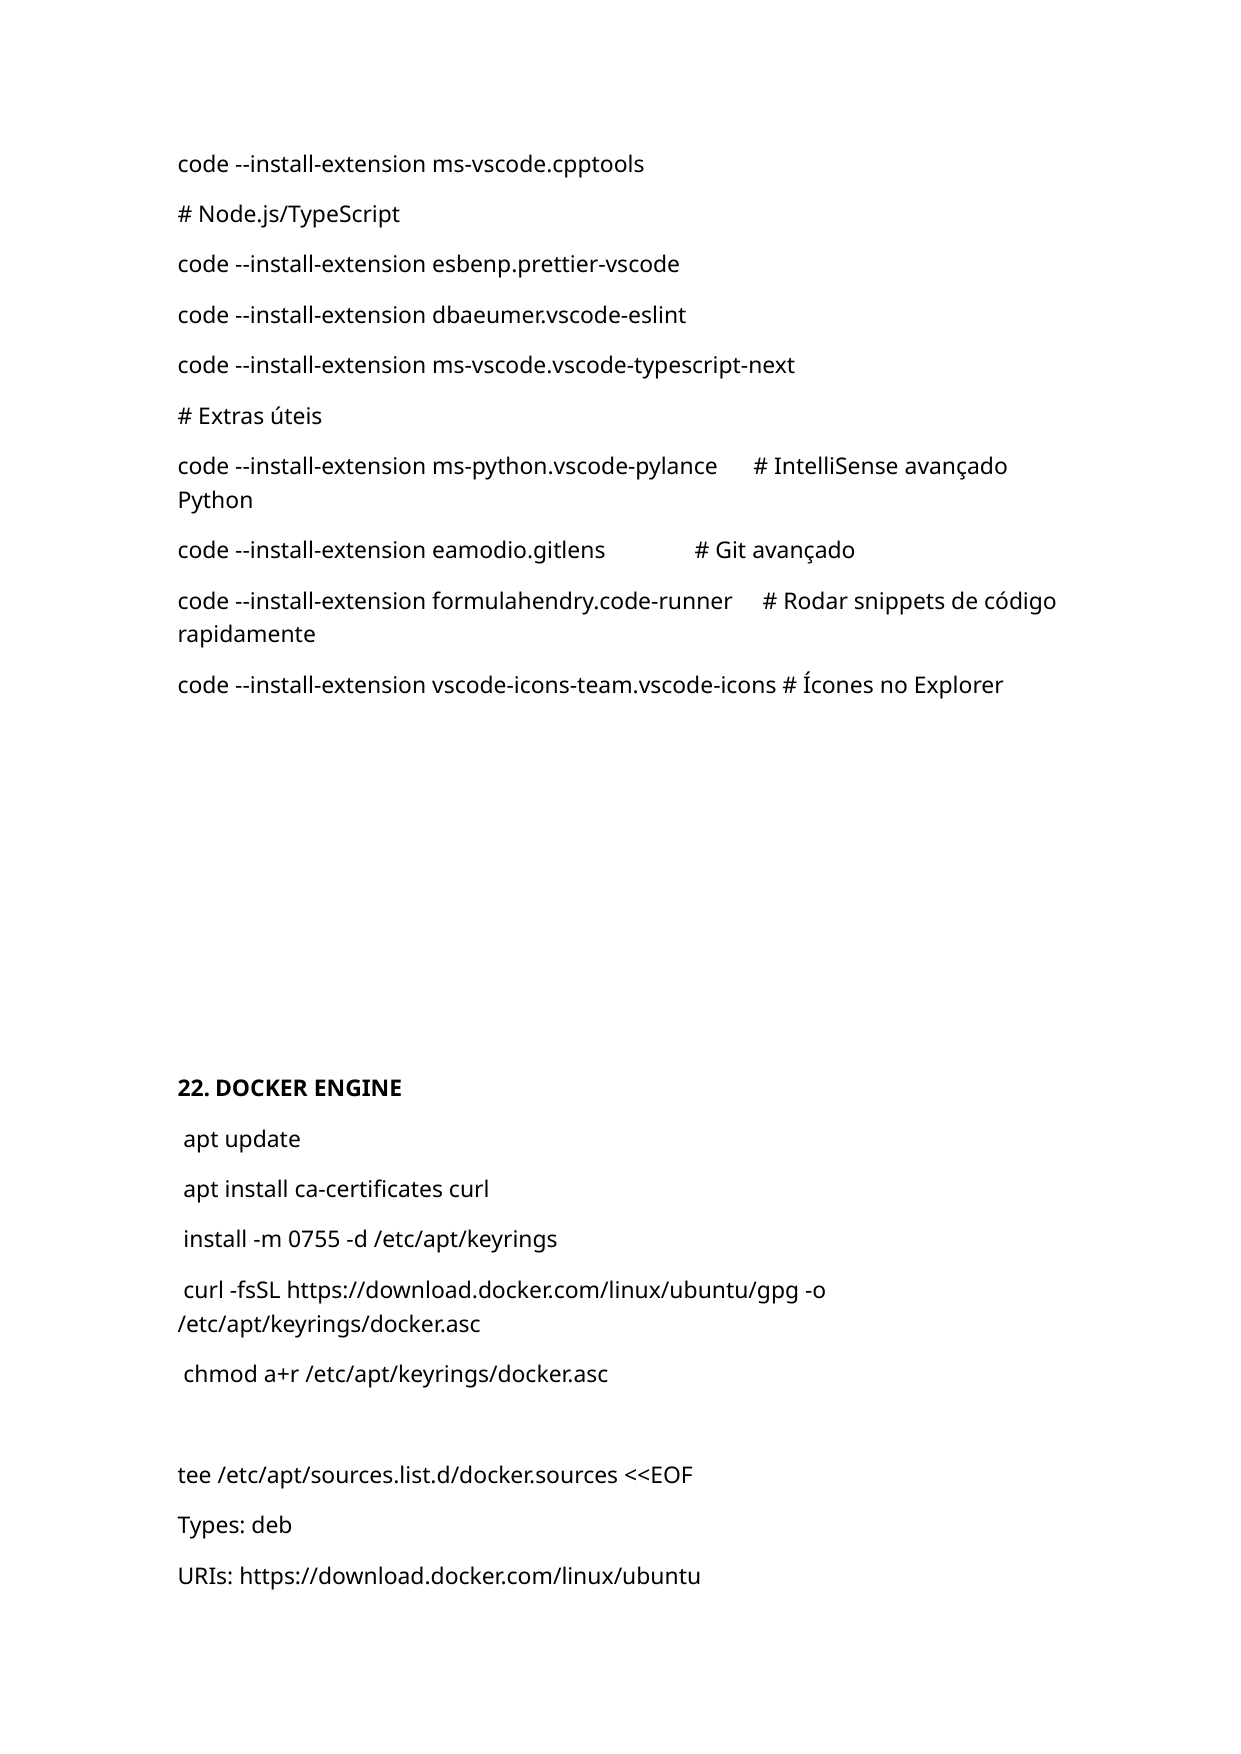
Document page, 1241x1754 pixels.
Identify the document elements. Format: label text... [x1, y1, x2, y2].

text chmod a+r /etc/apt/keyrings/docker.asc [177, 1358, 1063, 1389]
text Types: deb [177, 1509, 1063, 1541]
text code --install-extension esbenp.prettier-vscode [177, 248, 1063, 280]
text # Extras úteis [177, 400, 1063, 431]
list DOCKER ENGINE [177, 1072, 1063, 1103]
text code --install-extension eamodio.gitlens # Git avançado [177, 534, 1063, 566]
text curl -fsSL https://download.docker.com/linux/ubuntu/gpg -o /etc/apt/keyrings/docker.asc [177, 1274, 1063, 1339]
text code --install-extension ms-vscode.vscode-typescript-next [177, 349, 1063, 381]
text code --install-extension vscode-icons-team.vscode-icons # Ícones no Explorer [177, 669, 1063, 700]
text apt install ca-certificates curl [177, 1173, 1063, 1204]
text code --install-extension dbaeumer.vscode-eslint [177, 299, 1063, 330]
text tee /etc/apt/sources.list.d/docker.sources <<EOF [177, 1459, 1063, 1490]
text code --install-extension ms-vscode.cpptools [177, 148, 1063, 179]
text code --install-extension ms-python.vscode-pylance # IntelliSense avançado Python [177, 450, 1063, 515]
text URIs: https://download.docker.com/linux/ubuntu [177, 1560, 1063, 1591]
text apt update [177, 1123, 1063, 1154]
text # Node.js/TypeScript [177, 198, 1063, 229]
text code --install-extension formulahendry.code-runner # Rodar snippets de código rapidamente [177, 585, 1063, 650]
text install -m 0755 -d /etc/apt/keyrings [177, 1223, 1063, 1255]
